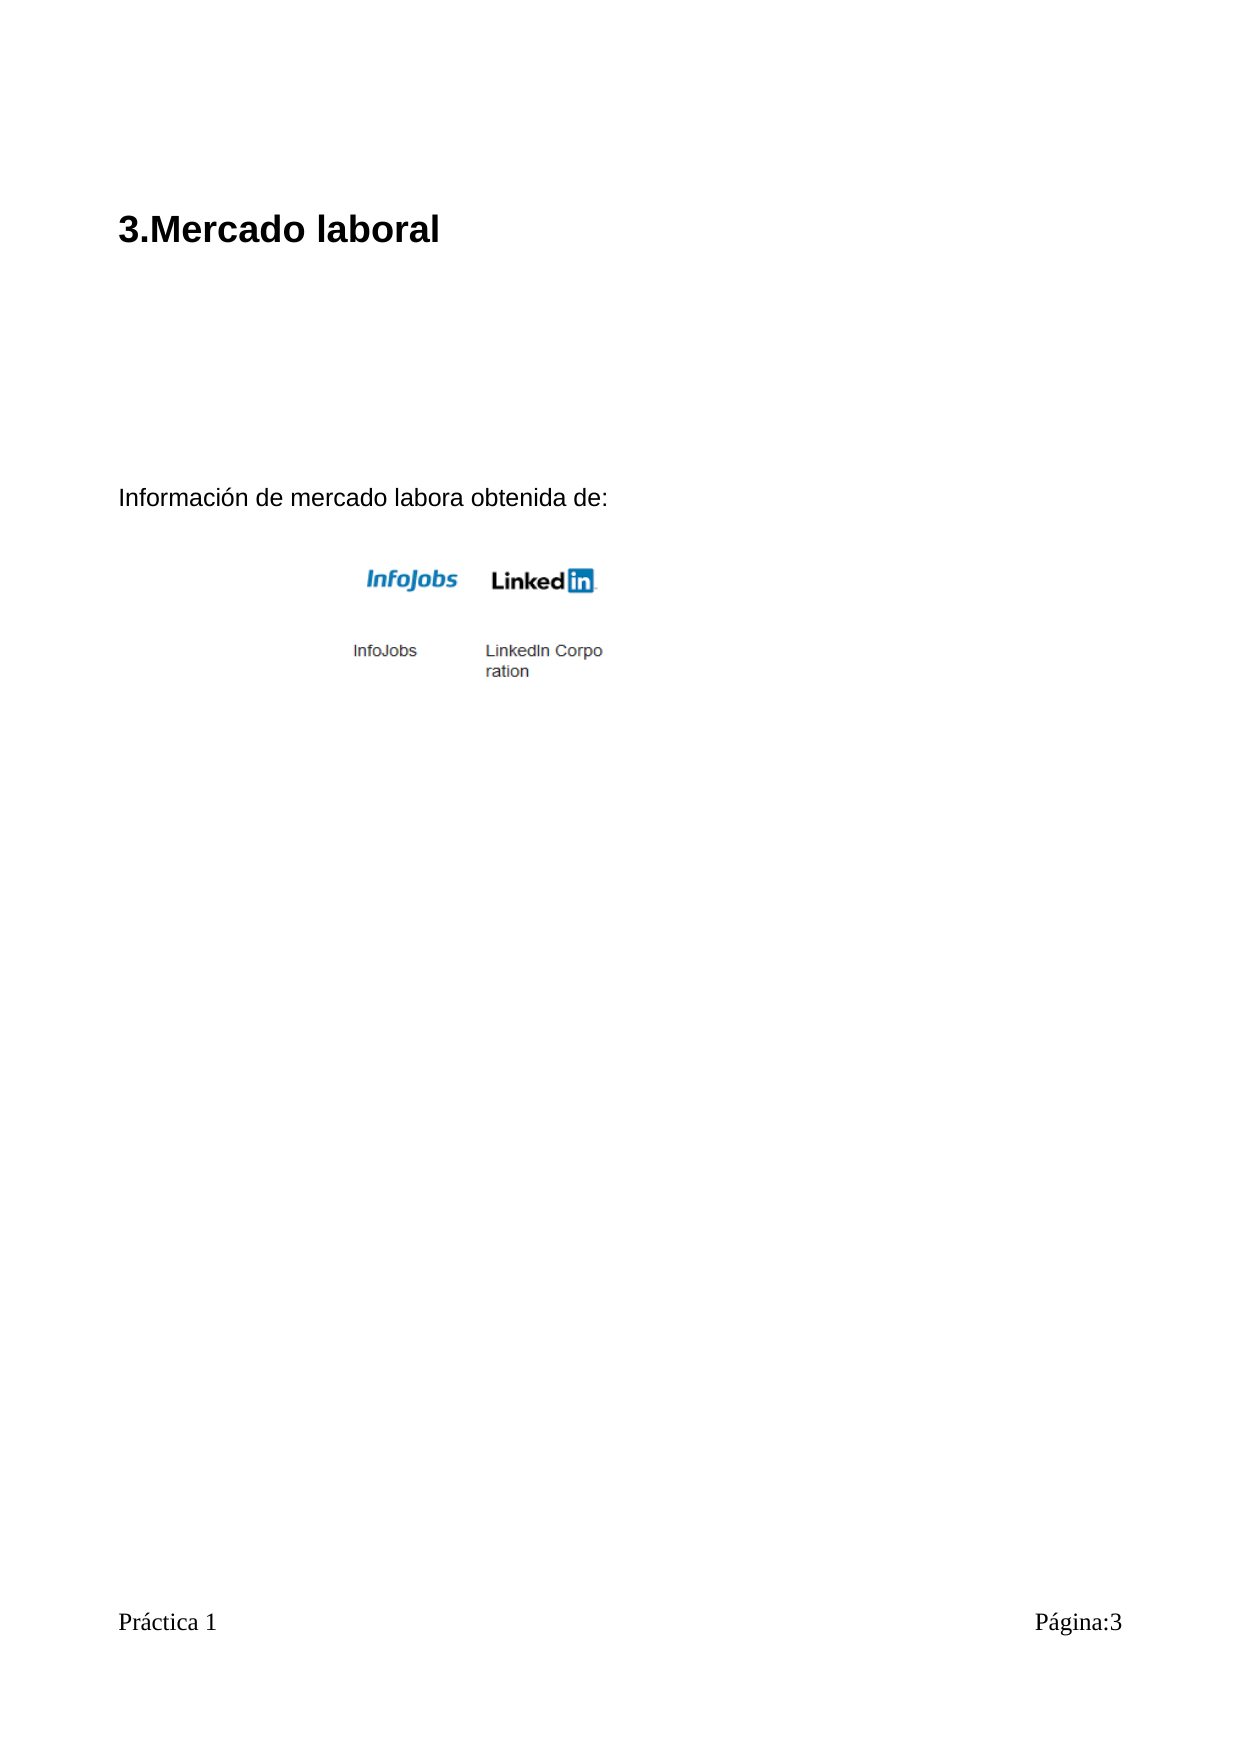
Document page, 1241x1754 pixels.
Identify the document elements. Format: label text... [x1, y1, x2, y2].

subtitle 3.Mercado laboral [118, 207, 1122, 251]
text Información de mercado labora obtenida de: [118, 483, 1122, 512]
picture [344, 521, 632, 709]
